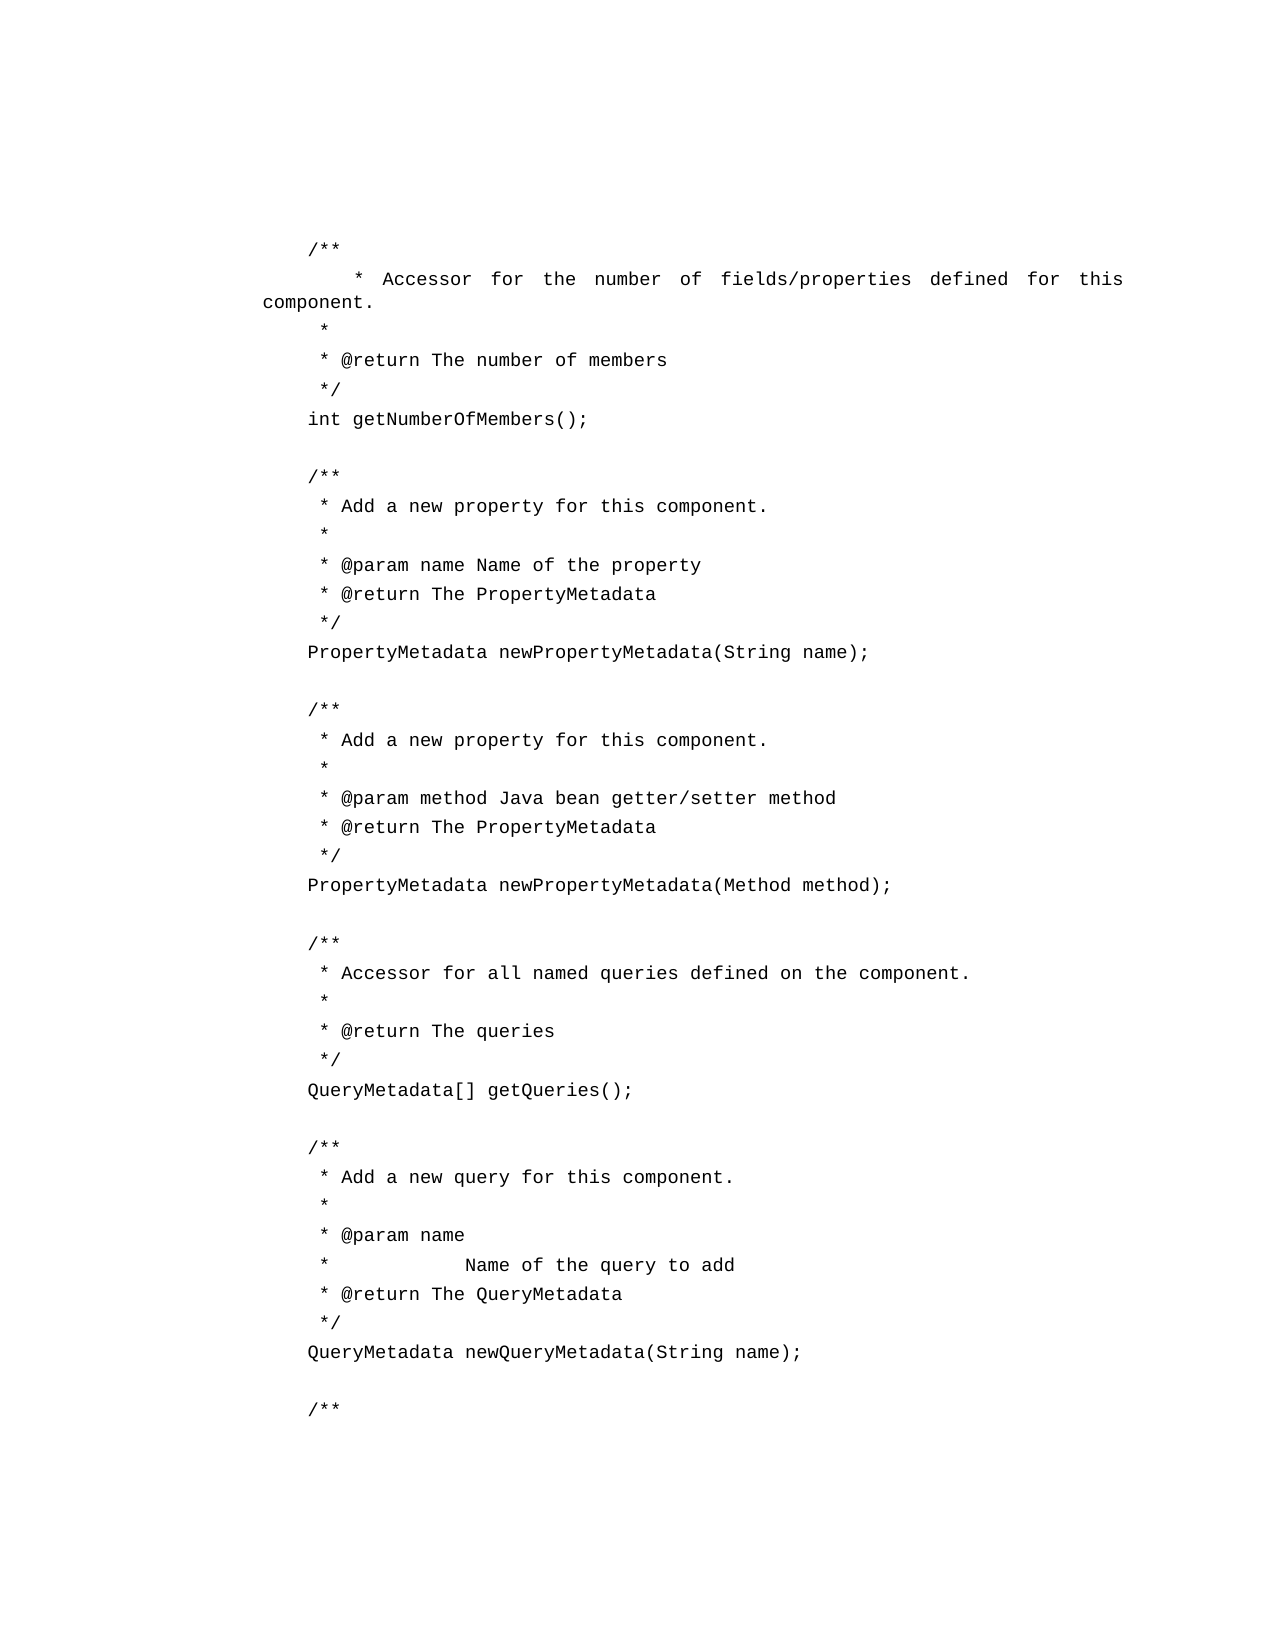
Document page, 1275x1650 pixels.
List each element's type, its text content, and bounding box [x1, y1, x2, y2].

text */ [262, 1312, 1125, 1335]
text * @return The QueryMetadata [262, 1283, 1125, 1306]
text QueryMetadata newQueryMetadata(String name); [262, 1341, 1125, 1364]
text /** [262, 466, 1125, 489]
text * Add a new property for this component. [262, 495, 1125, 518]
text /** [262, 1399, 1125, 1422]
text * [262, 524, 1125, 547]
text PropertyMetadata newPropertyMetadata(String name); [262, 641, 1125, 664]
text * @return The PropertyMetadata [262, 816, 1125, 839]
text * @return The number of members [262, 349, 1125, 372]
text PropertyMetadata newPropertyMetadata(Method method); [262, 874, 1125, 897]
text * [262, 320, 1125, 343]
text * Accessor for the number of fields/properties defined for this component. [262, 268, 1125, 314]
text * @param name Name of the property [262, 554, 1125, 577]
text * @return The queries [262, 1020, 1125, 1043]
text QueryMetadata[] getQueries(); [262, 1079, 1125, 1102]
text * @param name [262, 1224, 1125, 1247]
text /** [262, 933, 1125, 956]
text * [262, 991, 1125, 1014]
text /** [262, 239, 1125, 262]
text * [262, 758, 1125, 781]
text /** [262, 699, 1125, 722]
text * @return The PropertyMetadata [262, 583, 1125, 606]
text * Add a new property for this component. [262, 729, 1125, 752]
text */ [262, 1049, 1125, 1072]
text */ [262, 612, 1125, 635]
text */ [262, 845, 1125, 868]
text * [262, 1195, 1125, 1218]
text * Add a new query for this component. [262, 1166, 1125, 1189]
text * Accessor for all named queries defined on the component. [262, 962, 1125, 985]
text /** [262, 1137, 1125, 1160]
text * @param method Java bean getter/setter method [262, 787, 1125, 810]
text * Name of the query to add [262, 1254, 1125, 1277]
text int getNumberOfMembers(); [262, 408, 1125, 431]
text */ [262, 379, 1125, 402]
